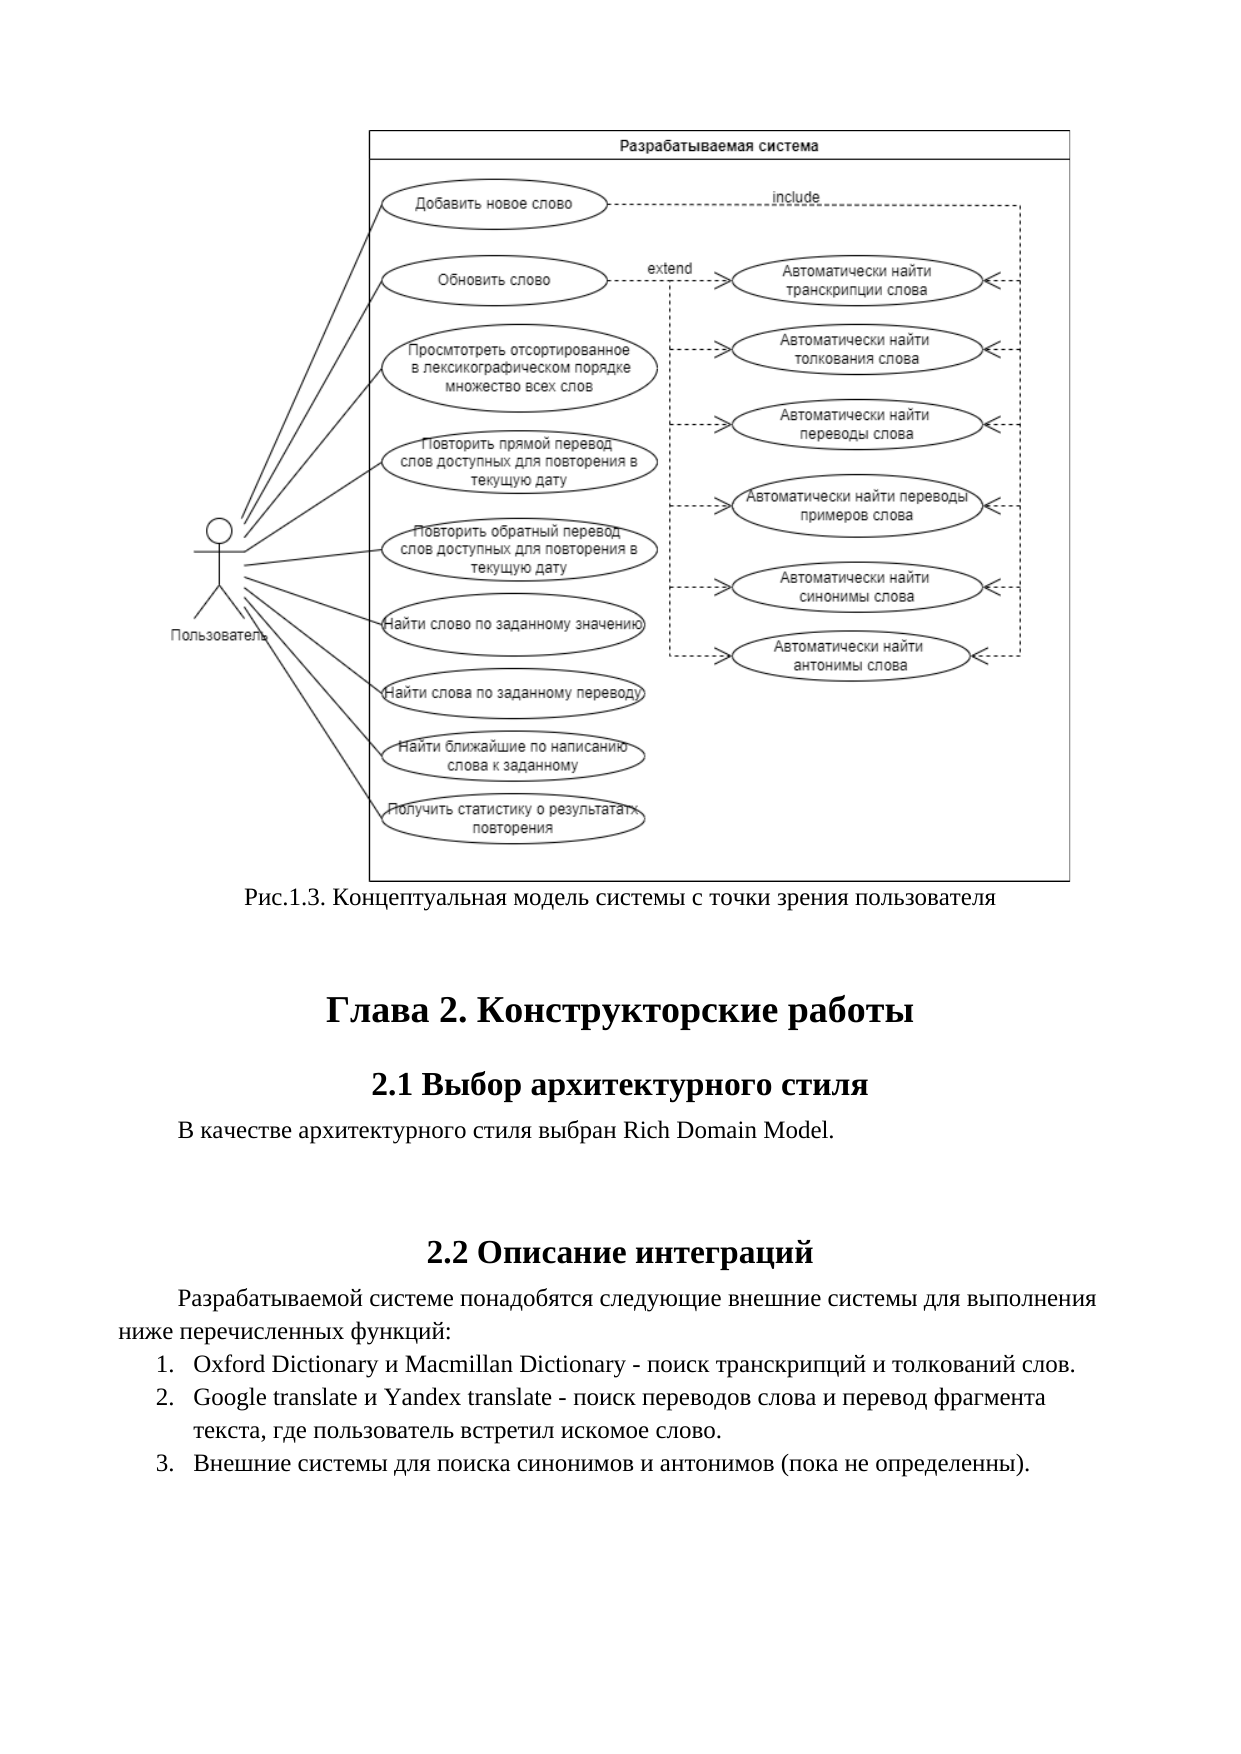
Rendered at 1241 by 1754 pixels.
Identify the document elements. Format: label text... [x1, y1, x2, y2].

picture [170, 130, 1071, 882]
list Google translate и Yandex translate - поиск переводов слова и перевод фрагмента текста, где пользователь встретил искомое слово. [156, 1382, 1122, 1444]
list Oxford Dictionary и Macmillan Dictionary - поиск транскрипций и толкований слов. [156, 1349, 1122, 1378]
list Внешние системы для поиска синонимов и антонимов (пока не определенны). [156, 1448, 1122, 1477]
text В качестве архитектурного стиля выбран Rich Domain Model. [118, 1116, 1122, 1144]
subtitle 2.2 Описание интеграций [118, 1232, 1122, 1270]
text Разрабатываемой системе понадобятся следующие внешние системы для выполнения ниже перечисленных функций: [118, 1283, 1122, 1344]
text Рис.1.3. Концептуальная модель системы с точки зрения пользователя [170, 882, 1070, 911]
subtitle 2.1 Выбор архитектурного стиля [118, 1064, 1122, 1103]
subtitle Глава 2. Конструкторские работы [118, 987, 1122, 1031]
